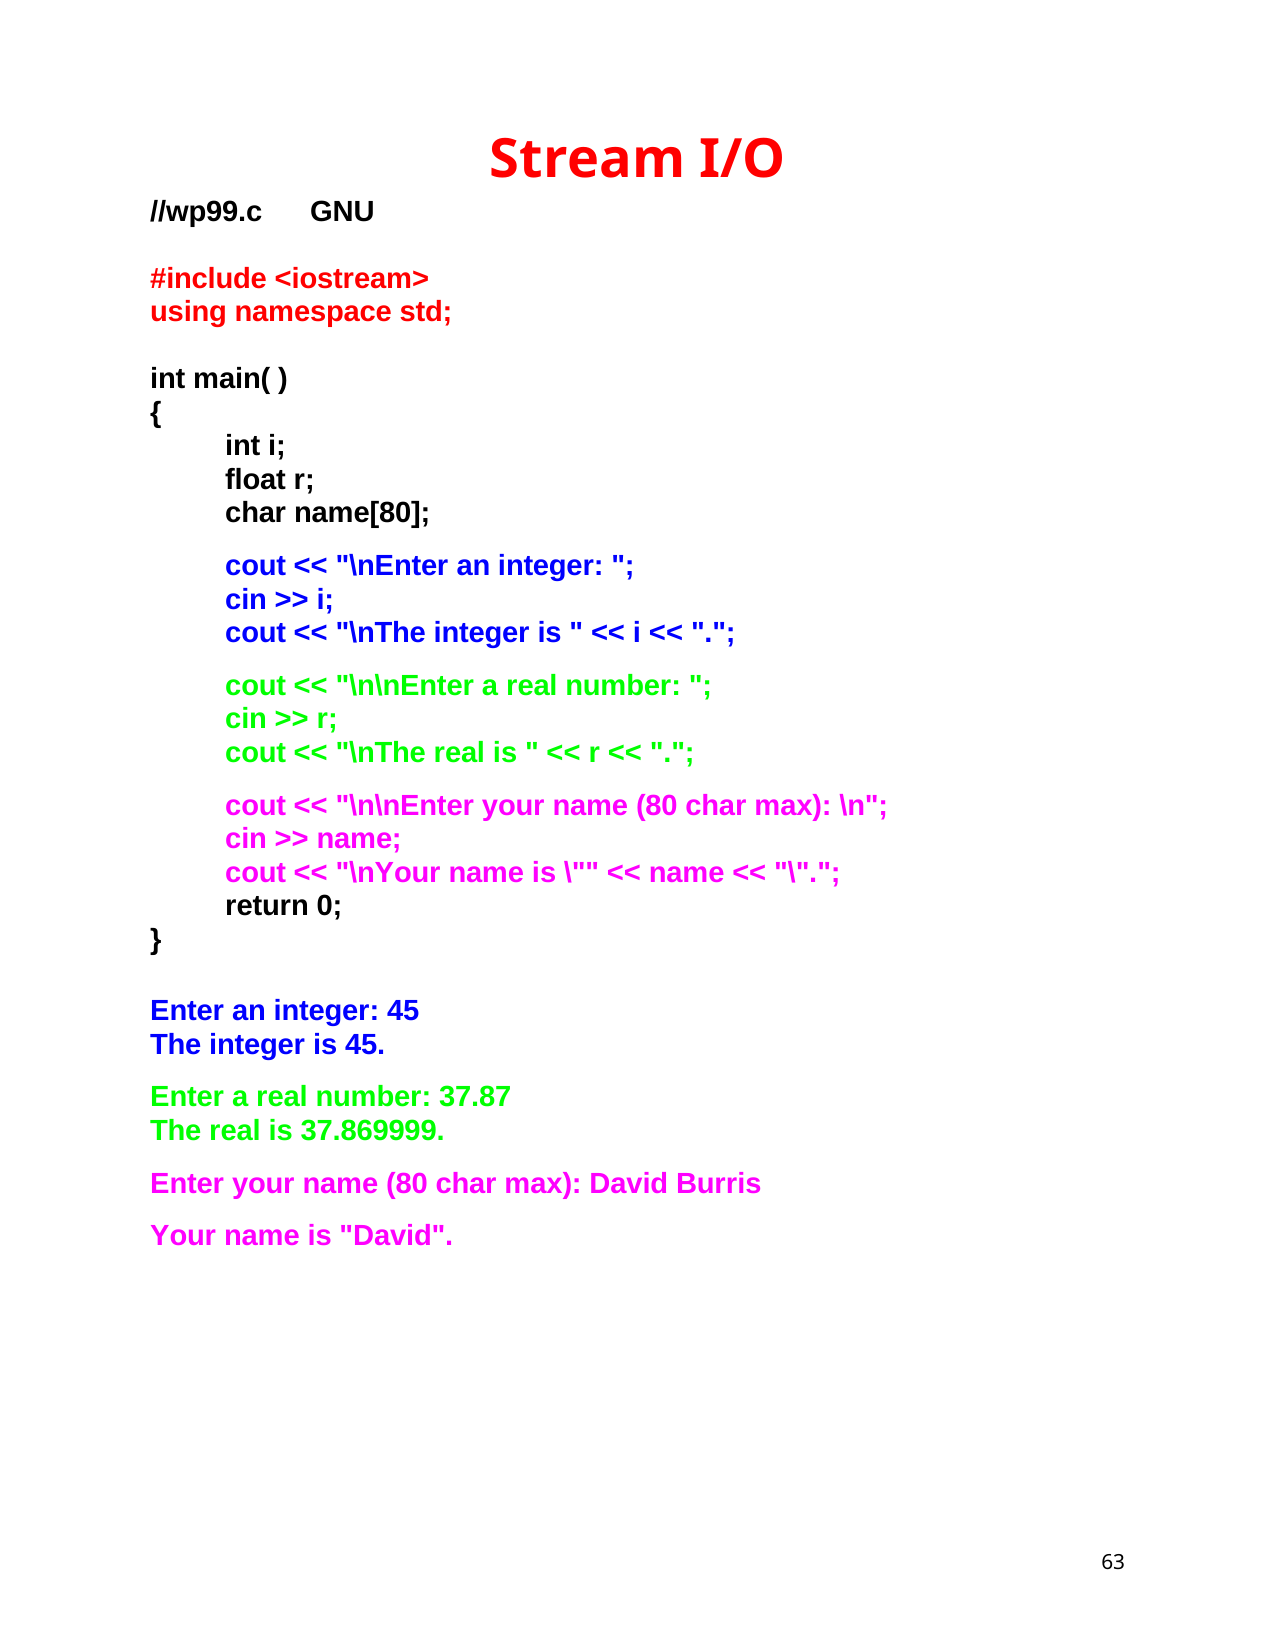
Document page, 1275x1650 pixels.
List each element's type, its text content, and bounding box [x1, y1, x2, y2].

text using namespace std; [150, 294, 1125, 328]
text int i; [150, 428, 1125, 462]
text cout << "\nThe real is " << r << "."; [150, 735, 1125, 768]
text char name[80]; [150, 495, 1125, 529]
text Your name is "David". [150, 1218, 1125, 1252]
text Stream I/O [150, 120, 1125, 193]
text //wp99.c GNU [150, 193, 1125, 227]
text int main( ) [150, 361, 1125, 395]
text return 0; [150, 888, 1125, 922]
text Enter a real number: 37.87 [150, 1079, 1125, 1113]
text cout << "\n\nEnter a real number: "; [150, 668, 1125, 701]
text cin >> r; [150, 701, 1125, 735]
text The real is 37.869999. [150, 1113, 1125, 1146]
text #include <iostream> [150, 261, 1125, 294]
text } [150, 922, 1125, 955]
text Enter an integer: 45 [150, 993, 1125, 1027]
text cin >> i; [150, 582, 1125, 615]
text cout << "\n\nEnter your name (80 char max): \n"; [150, 787, 1125, 821]
text float r; [150, 462, 1125, 495]
text Enter your name (80 char max): David Burris [150, 1166, 1125, 1199]
text The integer is 45. [150, 1027, 1125, 1060]
text { [150, 395, 1125, 428]
text cout << "\nYour name is \"" << name << "\"."; [150, 854, 1125, 888]
text cout << "\nThe integer is " << i << "."; [150, 615, 1125, 649]
text cin >> name; [150, 821, 1125, 854]
text cout << "\nEnter an integer: "; [150, 548, 1125, 582]
